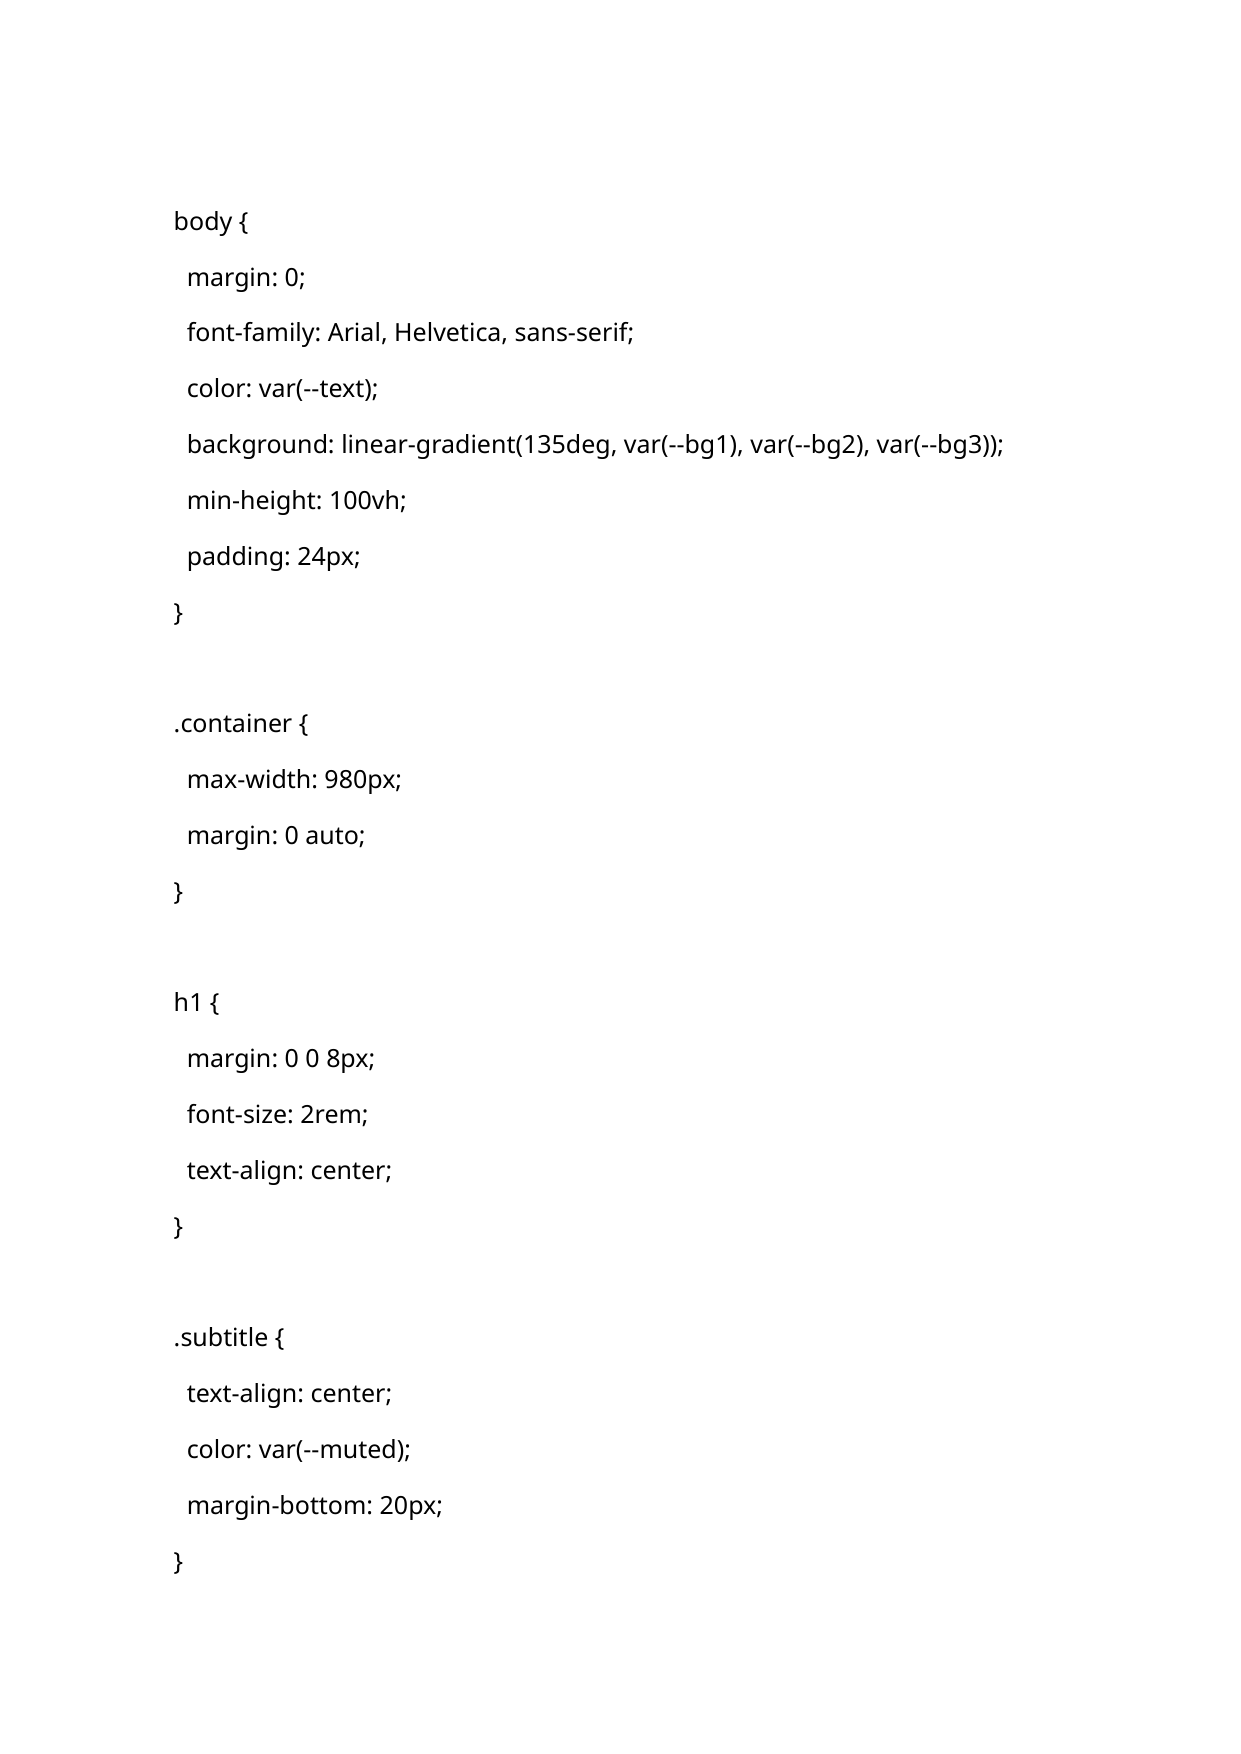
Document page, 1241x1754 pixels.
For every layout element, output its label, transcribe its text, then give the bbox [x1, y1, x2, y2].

text text-align: center; [148, 1376, 1093, 1410]
text min-height: 100vh; [148, 483, 1093, 517]
text margin: 0; [148, 259, 1093, 293]
text margin: 0 auto; [148, 818, 1093, 852]
text } [148, 594, 1093, 628]
text font-size: 2rem; [148, 1097, 1093, 1131]
text padding: 24px; [148, 538, 1093, 572]
text text-align: center; [148, 1153, 1093, 1187]
text .subtitle { [148, 1320, 1093, 1354]
text } [148, 873, 1093, 907]
text background: linear-gradient(135deg, var(--bg1), var(--bg2), var(--bg3)); [148, 427, 1093, 461]
text margin-bottom: 20px; [148, 1488, 1093, 1522]
text margin: 0 0 8px; [148, 1041, 1093, 1075]
text color: var(--muted); [148, 1432, 1093, 1466]
text max-width: 980px; [148, 762, 1093, 796]
text h1 { [148, 985, 1093, 1019]
text } [148, 1543, 1093, 1577]
text } [148, 1208, 1093, 1242]
text body { [148, 203, 1093, 237]
text color: var(--text); [148, 371, 1093, 405]
text font-family: Arial, Helvetica, sans-serif; [148, 315, 1093, 349]
text .container { [148, 706, 1093, 740]
